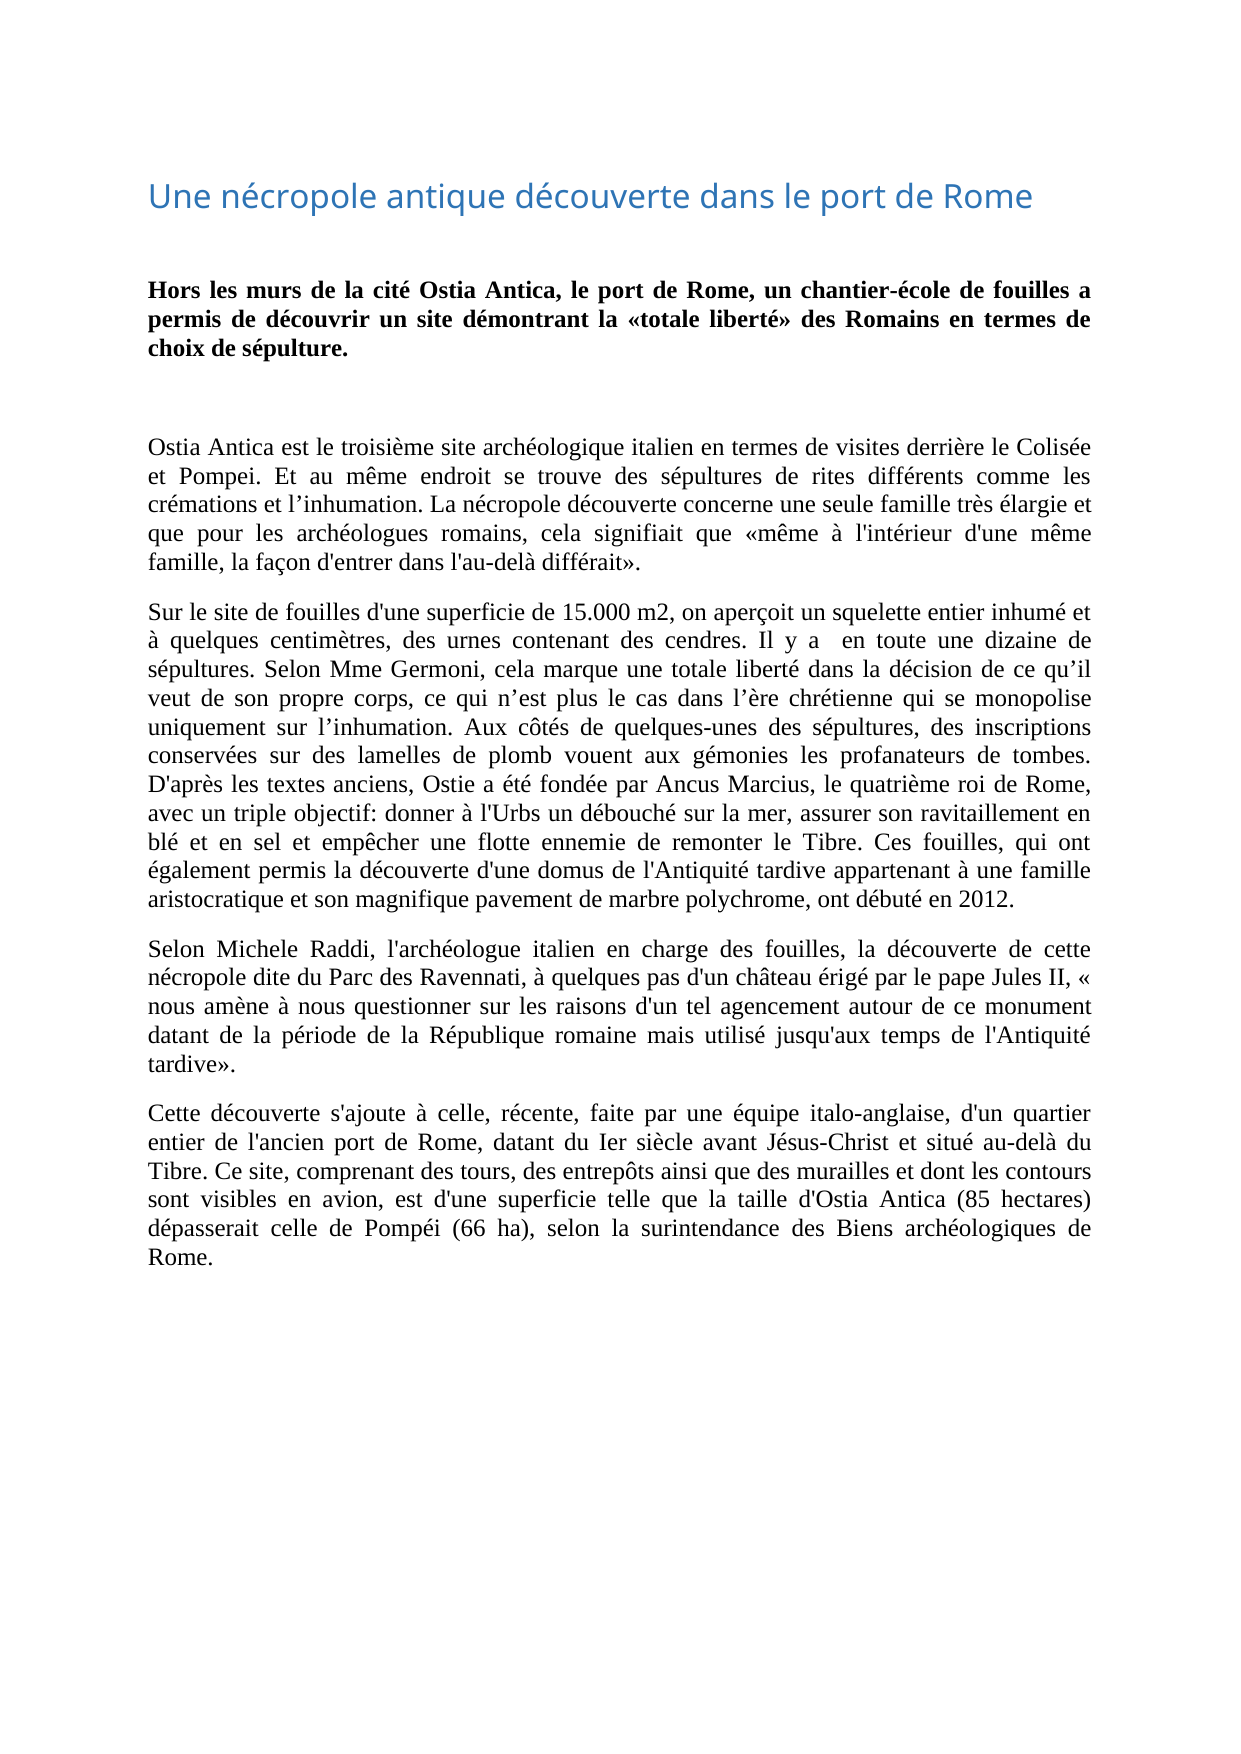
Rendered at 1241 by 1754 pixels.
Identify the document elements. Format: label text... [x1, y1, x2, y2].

text Ostia Antica est le troisième site archéologique italien en termes de visites derrière le Colisée et Pompei. Et au même endroit se trouve des sépultures de rites différents comme les crémations et l’inhumation. La nécropole découverte concerne une seule famille très élargie et que pour les archéologues romains, cela signifiait que «même à l'intérieur d'une même famille, la façon d'entrer dans l'au-delà différait». [148, 432, 1093, 576]
text Sur le site de fouilles d'une superficie de 15.000 m2, on aperçoit un squelette entier inhumé et à quelques centimètres, des urnes contenant des cendres. Il y a en toute une dizaine de sépultures. Selon Mme Germoni, cela marque une totale liberté dans la décision de ce qu’il veut de son propre corps, ce qui n’est plus le cas dans l’ère chrétienne qui se monopolise uniquement sur l’inhumation. Aux côtés de quelques-unes des sépultures, des inscriptions conservées sur des lamelles de plomb vouent aux gémonies les profanateurs de tombes. D'après les textes anciens, Ostie a été fondée par Ancus Marcius, le quatrième roi de Rome, avec un triple objectif: donner à l'Urbs un débouché sur la mer, assurer son ravitaillement en blé et en sel et empêcher une flotte ennemie de remonter le Tibre. Ces fouilles, qui ont également permis la découverte d'une domus de l'Antiquité tardive appartenant à une famille aristocratique et son magnifique pavement de marbre polychrome, ont débuté en 2012. [148, 597, 1093, 913]
subtitle Une nécropole antique découverte dans le port de Rome [148, 173, 1093, 218]
text Selon Michele Raddi, l'archéologue italien en charge des fouilles, la découverte de cette nécropole dite du Parc des Ravennati, à quelques pas d'un château érigé par le pape Jules II, « nous amène à nous questionner sur les raisons d'un tel agencement autour de ce monument datant de la période de la République romaine mais utilisé jusqu'aux temps de l'Antiquité tardive». [148, 934, 1093, 1077]
text Hors les murs de la cité Ostia Antica, le port de Rome, un chantier-école de fouilles a permis de découvrir un site démontrant la «totale liberté» des Romains en termes de choix de sépulture. [148, 275, 1093, 362]
text Cette découverte s'ajoute à celle, récente, faite par une équipe italo-anglaise, d'un quartier entier de l'ancien port de Rome, datant du Ier siècle avant Jésus-Christ et situé au-delà du Tibre. Ce site, comprenant des tours, des entrepôts ainsi que des murailles et dont les contours sont visibles en avion, est d'une superficie telle que la taille d'Ostia Antica (85 hectares) dépasserait celle de Pompéi (66 ha), selon la surintendance des Biens archéologiques de Rome. [148, 1098, 1093, 1271]
